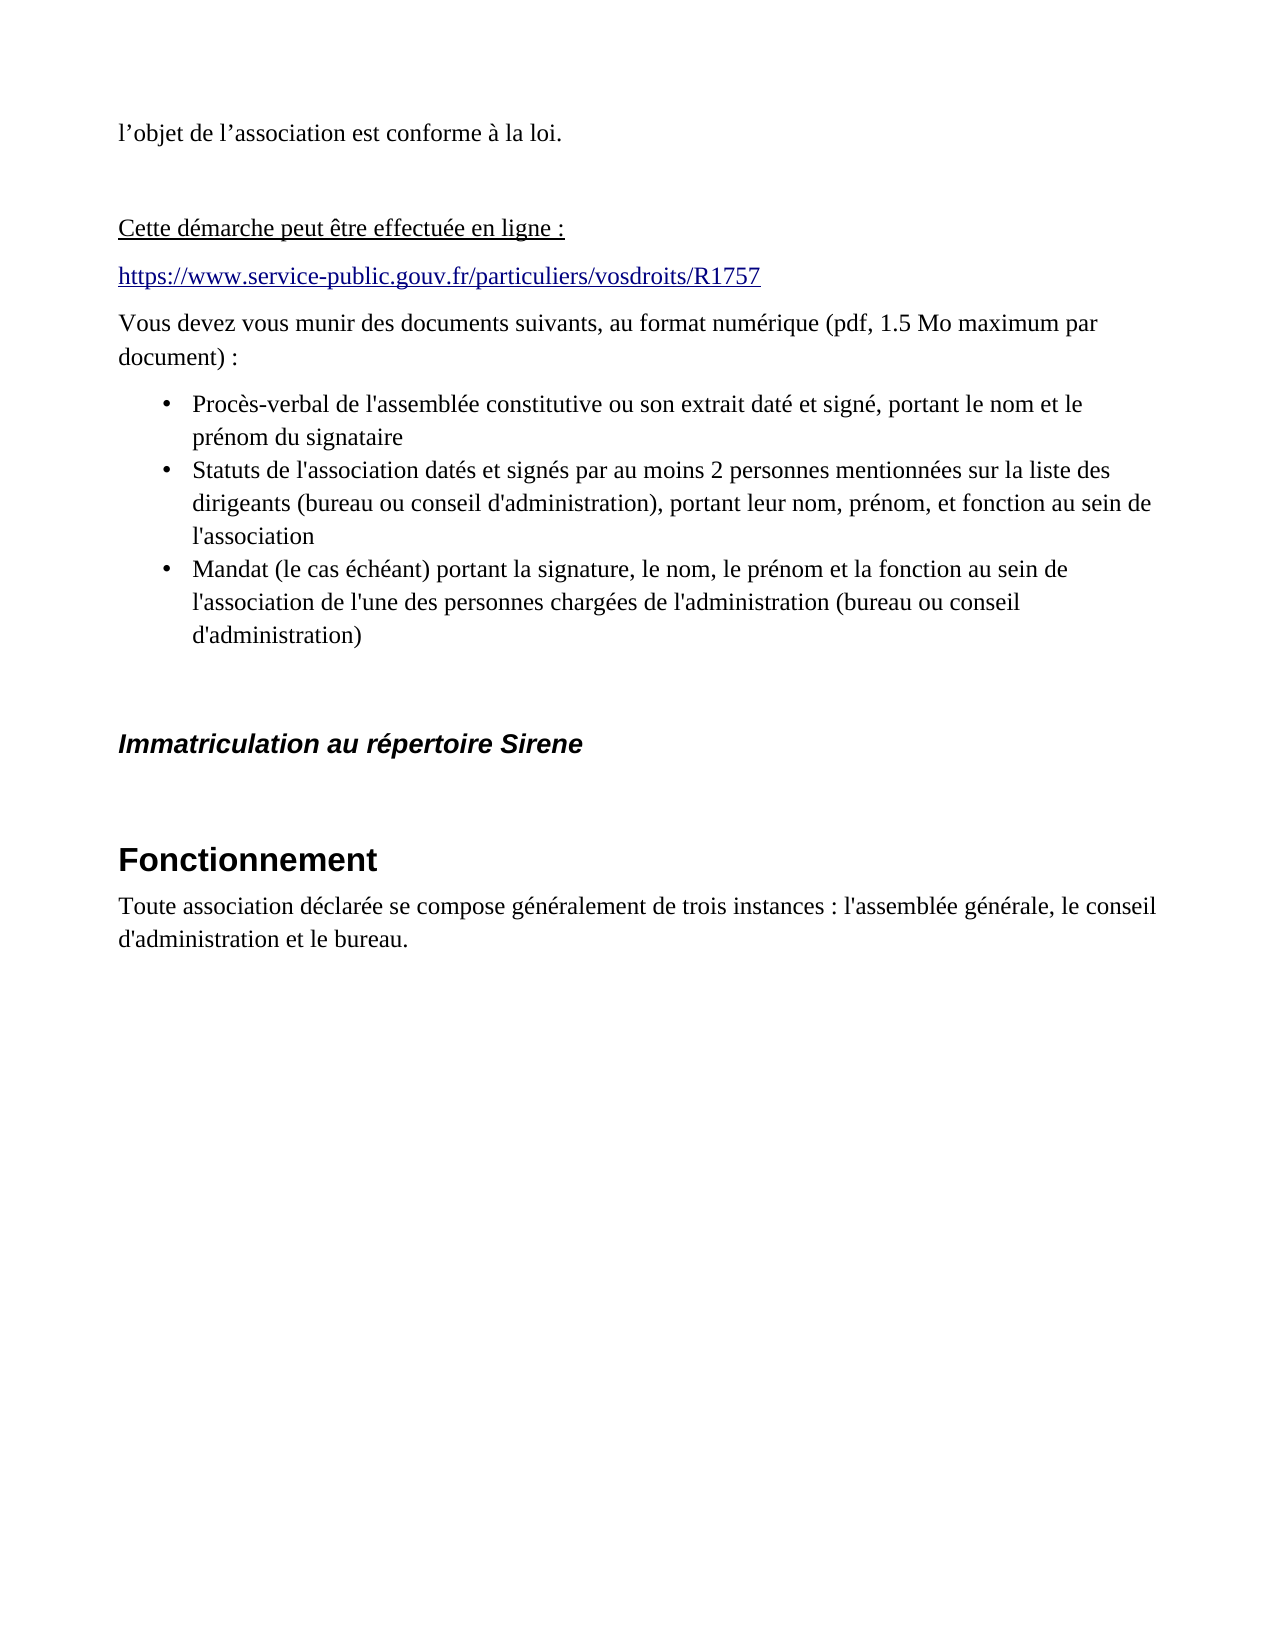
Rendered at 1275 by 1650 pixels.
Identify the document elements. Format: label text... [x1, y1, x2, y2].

subtitle Fonctionnement [118, 840, 1157, 879]
text l’objet de l’association est conforme à la loi. [118, 118, 1157, 147]
list Procès-verbal de l'assemblée constitutive ou son extrait daté et signé, portant le nom et le prénom du signataire [162, 389, 1157, 451]
text https://www.service-public.gouv.fr/particuliers/vosdroits/R1757 [118, 261, 1157, 290]
list Mandat (le cas échéant) portant la signature, le nom, le prénom et la fonction au sein de l'association de l'une des personnes chargées de l'administration (bureau ou conseil d'administration) [162, 554, 1157, 649]
list Statuts de l'association datés et signés par au moins 2 personnes mentionnées sur la liste des dirigeants (bureau ou conseil d'administration), portant leur nom, prénom, et fonction au sein de l'association [162, 455, 1157, 550]
subtitle Immatriculation au répertoire Sirene [118, 728, 1157, 759]
text Toute association déclarée se compose généralement de trois instances : l'assemblée générale, le conseil d'administration et le bureau. [118, 891, 1157, 953]
text Vous devez vous munir des documents suivants, au format numérique (pdf, 1.5 Mo maximum par document) : [118, 308, 1157, 370]
text Cette démarche peut être effectuée en ligne : [118, 213, 1157, 242]
